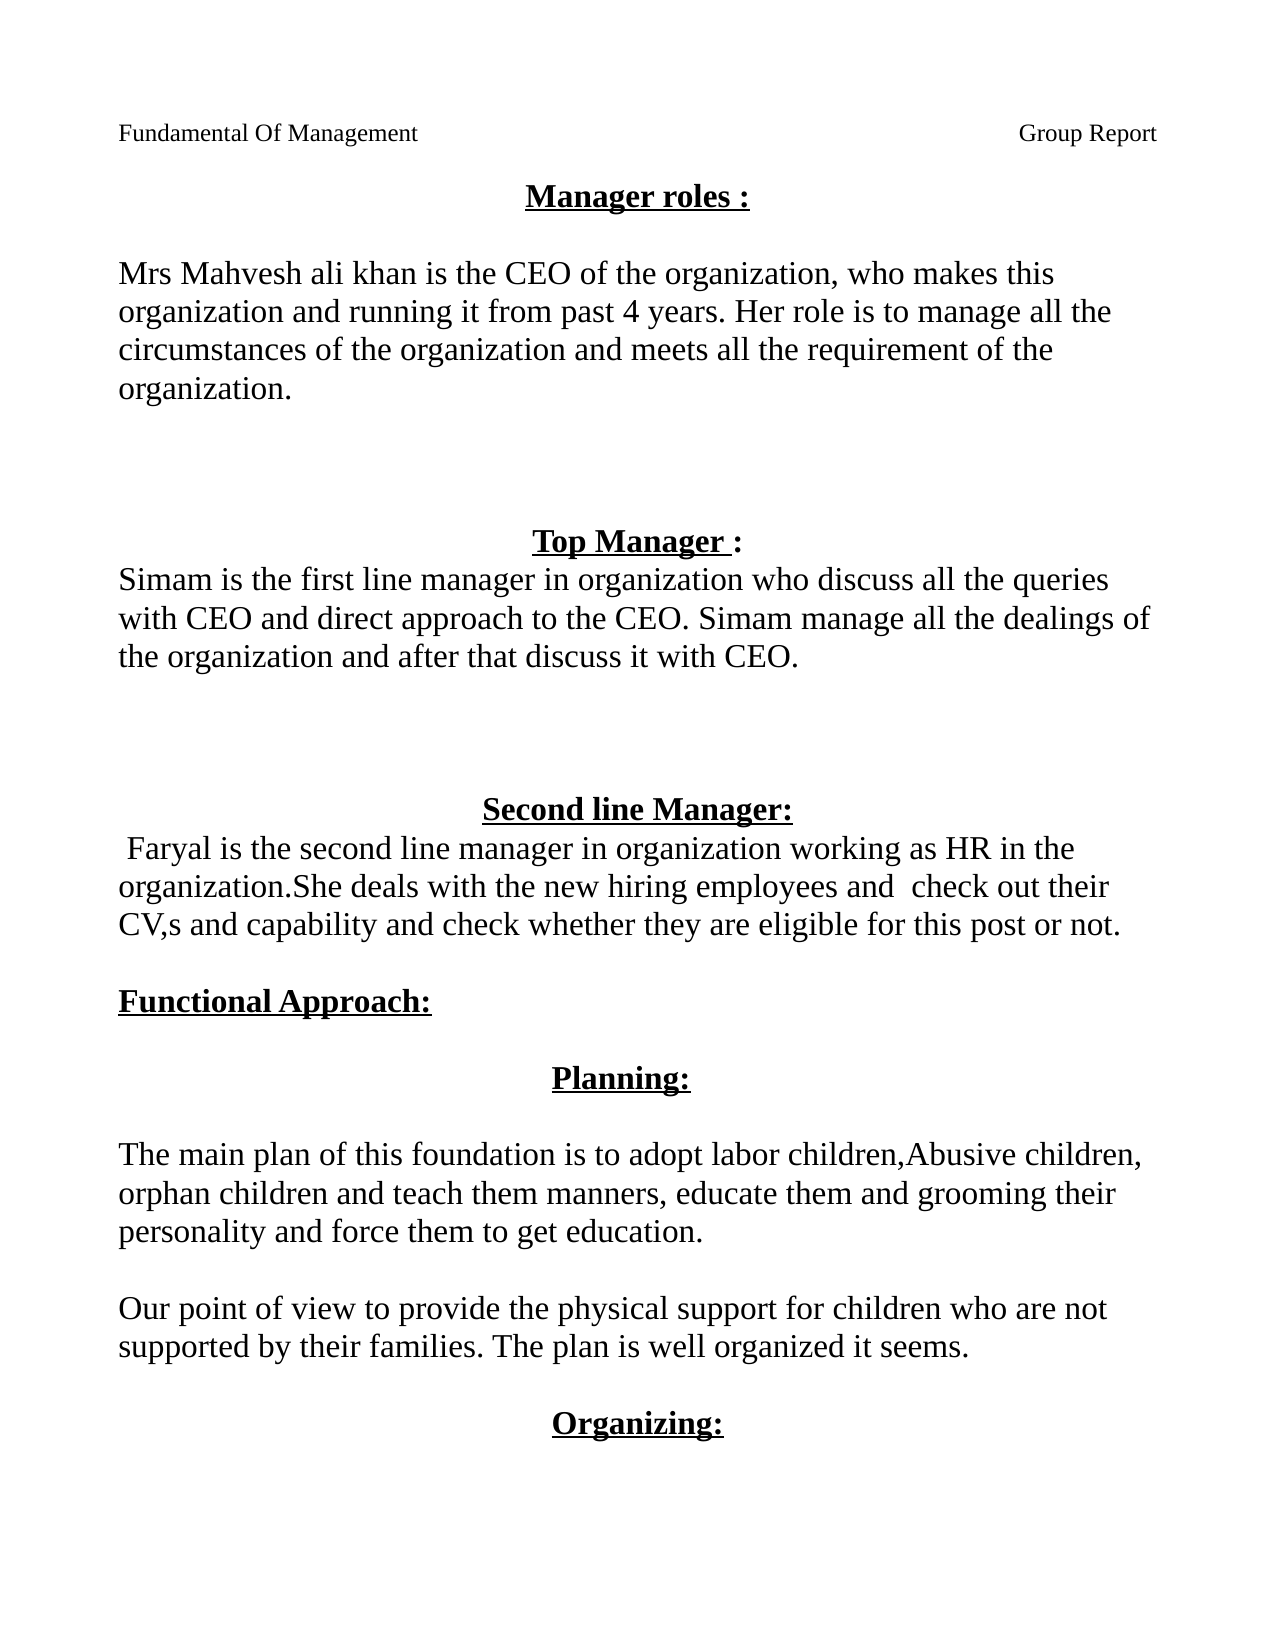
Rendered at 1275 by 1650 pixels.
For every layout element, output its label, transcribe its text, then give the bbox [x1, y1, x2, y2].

text Faryal is the second line manager in organization working as HR in the organization.She deals with the new hiring employees and check out their CV,s and capability and check whether they are eligible for this post or not. [118, 828, 1157, 943]
text Functional Approach: [118, 981, 1157, 1020]
text Our point of view to provide the physical support for children who are not supported by their families. The plan is well organized it seems. [118, 1288, 1157, 1365]
text Second line Manager: [118, 790, 1157, 828]
text Simam is the first line manager in organization who discuss all the queries with CEO and direct approach to the CEO. Simam manage all the dealings of the organization and after that discuss it with CEO. [118, 560, 1157, 675]
text Mrs Mahvesh ali khan is the CEO of the organization, who makes this organization and running it from past 4 years. Her role is to manage all the circumstances of the organization and meets all the requirement of the organization. [118, 253, 1157, 406]
text Top Manager : [118, 521, 1157, 560]
text The main plan of this foundation is to adopt labor children,Abusive children, orphan children and teach them manners, educate them and grooming their personality and force them to get education. [118, 1135, 1157, 1250]
text Planning: [118, 1058, 1157, 1096]
text Manager roles : [118, 176, 1157, 215]
text Organizing: [118, 1403, 1157, 1441]
